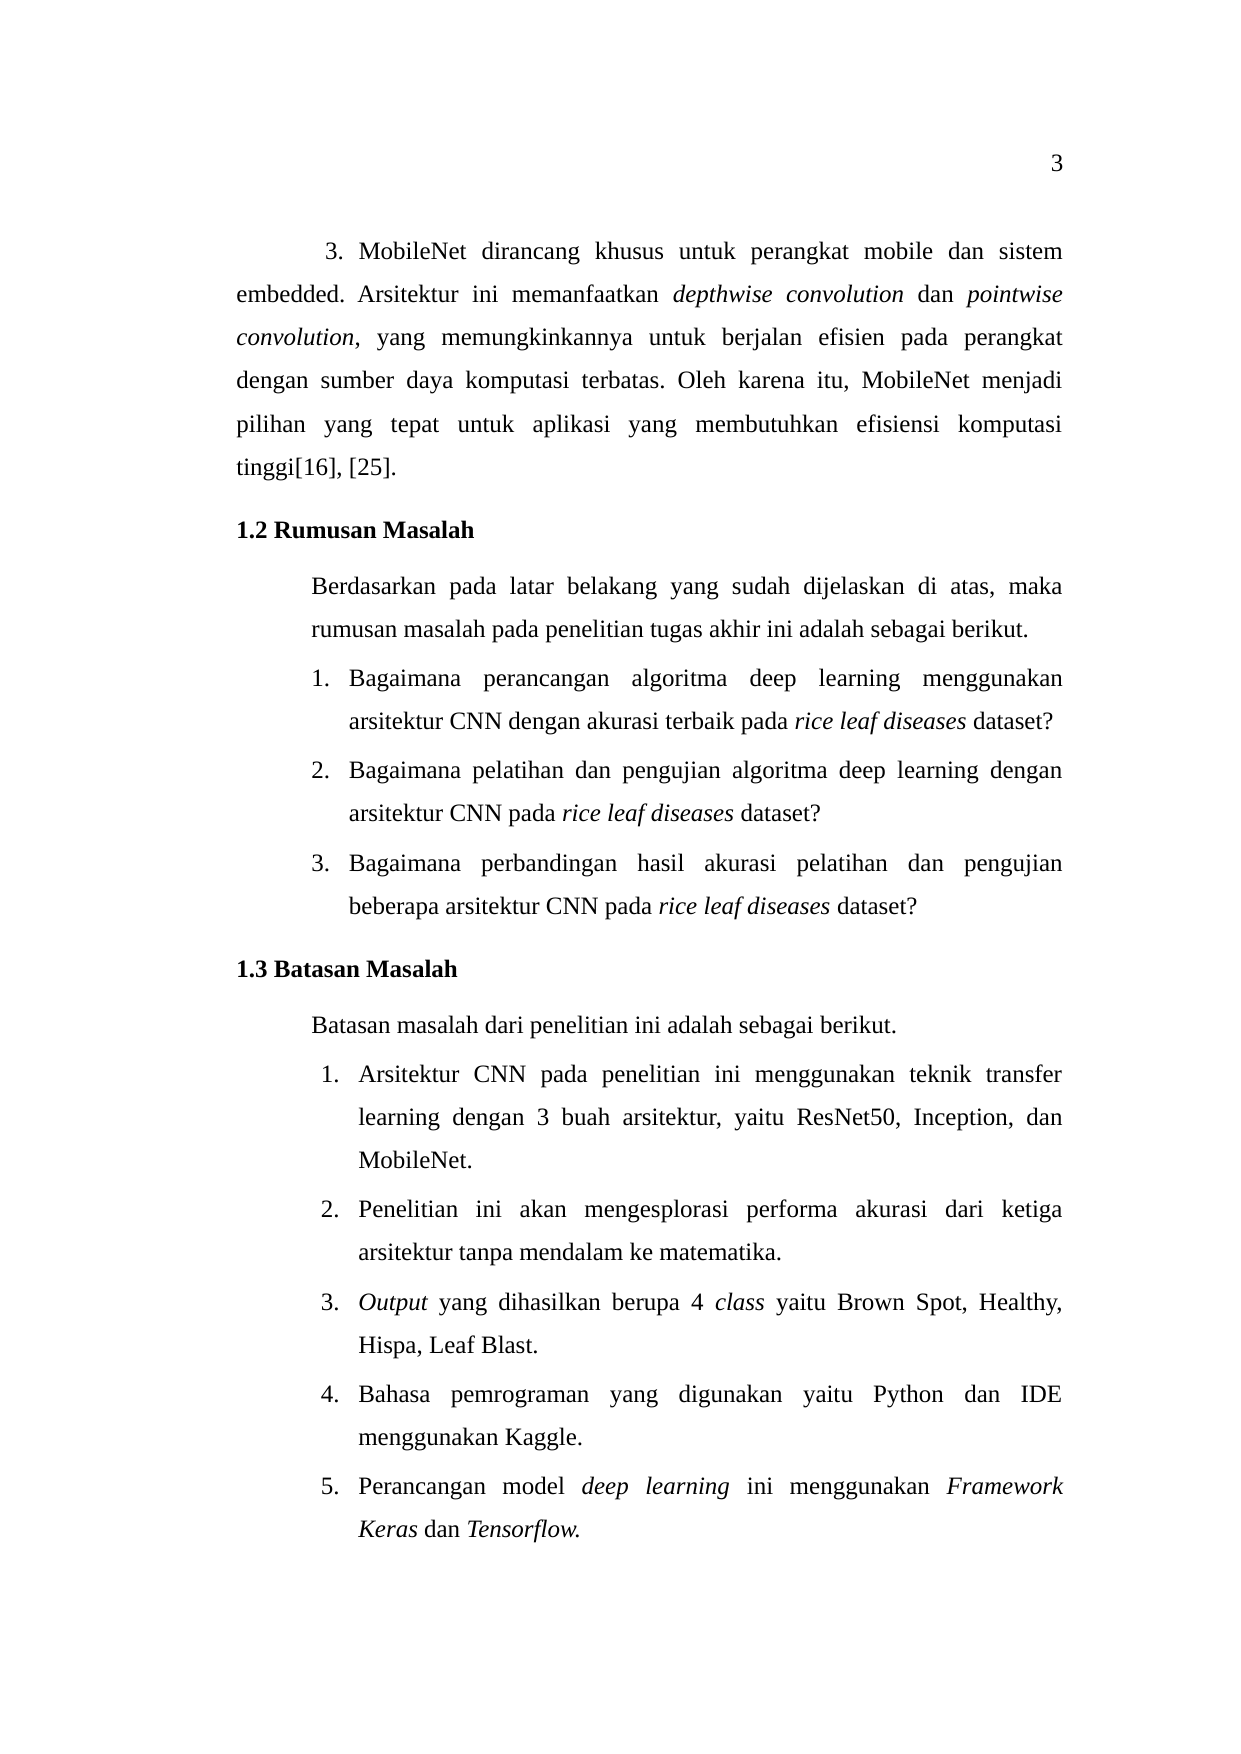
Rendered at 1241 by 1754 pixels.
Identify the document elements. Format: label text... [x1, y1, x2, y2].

text 3. MobileNet dirancang khusus untuk perangkat mobile dan sistem embedded. Arsitektur ini memanfaatkan depthwise convolution dan pointwise convolution, yang memungkinkannya untuk berjalan efisien pada perangkat dengan sumber daya komputasi terbatas. Oleh karena itu, MobileNet menjadi pilihan yang tepat untuk aplikasi yang membutuhkan efisiensi komputasi tinggi[16], [25]. [236, 236, 1063, 481]
list Bagaimana perancangan algoritma deep learning menggunakan arsitektur CNN dengan akurasi terbaik pada rice leaf diseases dataset? [311, 663, 1063, 735]
list Output yang dihasilkan berupa 4 class yaitu Brown Spot, Healthy, Hispa, Leaf Blast. [321, 1287, 1063, 1358]
list Bagaimana pelatihan dan pengujian algoritma deep learning dengan arsitektur CNN pada rice leaf diseases dataset? [311, 755, 1063, 827]
list Berdasarkan pada latar belakang yang sudah dijelaskan di atas, maka rumusan masalah pada penelitian tugas akhir ini adalah sebagai berikut. [274, 571, 1063, 643]
subtitle Batasan Masalah [236, 954, 1063, 983]
list Bagaimana perbandingan hasil akurasi pelatihan dan pengujian beberapa arsitektur CNN pada rice leaf diseases dataset? [311, 848, 1063, 919]
list Perancangan model deep learning ini menggunakan Framework Keras dan Tensorflow. [321, 1471, 1063, 1543]
subtitle Rumusan Masalah [236, 516, 1063, 544]
list Penelitian ini akan mengesplorasi performa akurasi dari ketiga arsitektur tanpa mendalam ke matematika. [321, 1194, 1063, 1266]
list Arsitektur CNN pada penelitian ini menggunakan teknik transfer learning dengan 3 buah arsitektur, yaitu ResNet50, Inception, dan MobileNet. [321, 1059, 1063, 1174]
list Bahasa pemrograman yang digunakan yaitu Python dan IDE menggunakan Kaggle. [321, 1379, 1063, 1451]
text Batasan masalah dari penelitian ini adalah sebagai berikut. [236, 1010, 1063, 1039]
